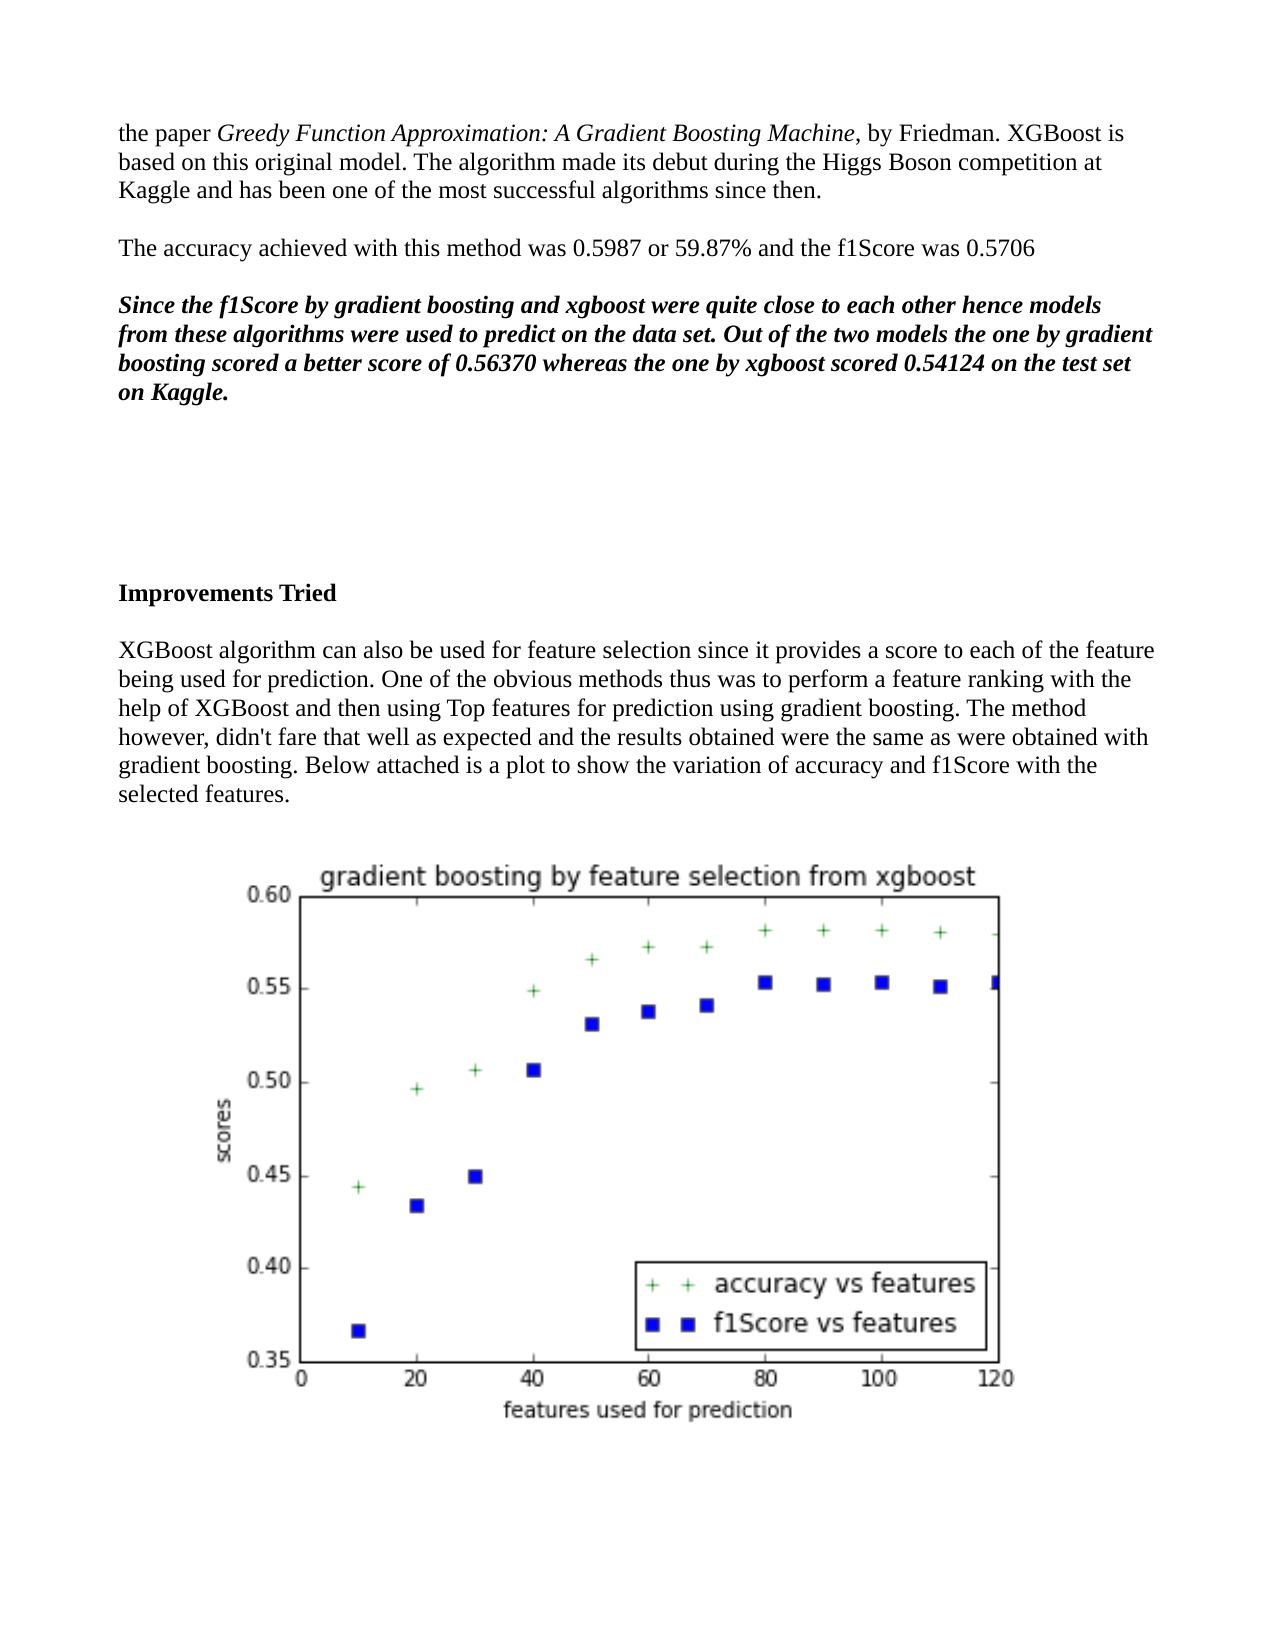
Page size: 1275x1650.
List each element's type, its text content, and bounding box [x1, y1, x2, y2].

text XGBoost algorithm can also be used for feature selection since it provides a score to each of the feature being used for prediction. One of the obvious methods thus was to perform a feature ranking with the help of XGBoost and then using Top features for prediction using gradient boosting. The method however, didn't fare that well as expected and the results obtained were the same as were obtained with gradient boosting. Below attached is a plot to show the variation of accuracy and f1Score with the selected features. [118, 636, 1157, 808]
text Since the f1Score by gradient boosting and xgboost were quite close to each other hence models from these algorithms were used to predict on the data set. Out of the two models the one by gradient boosting scored a better score of 0.56370 whereas the one by xgboost scored 0.54124 on the test set on Kaggle. [118, 291, 1157, 406]
picture [187, 836, 1088, 1437]
text Improvements Tried [118, 578, 1157, 607]
text the paper Greedy Function Approximation: A Gradient Boosting Machine, by Friedman. XGBoost is based on this original model. The algorithm made its debut during the Higgs Boson competition at Kaggle and has been one of the most successful algorithms since then. [118, 118, 1157, 204]
text The accuracy achieved with this method was 0.5987 or 59.87% and the f1Score was 0.5706 [118, 233, 1157, 262]
